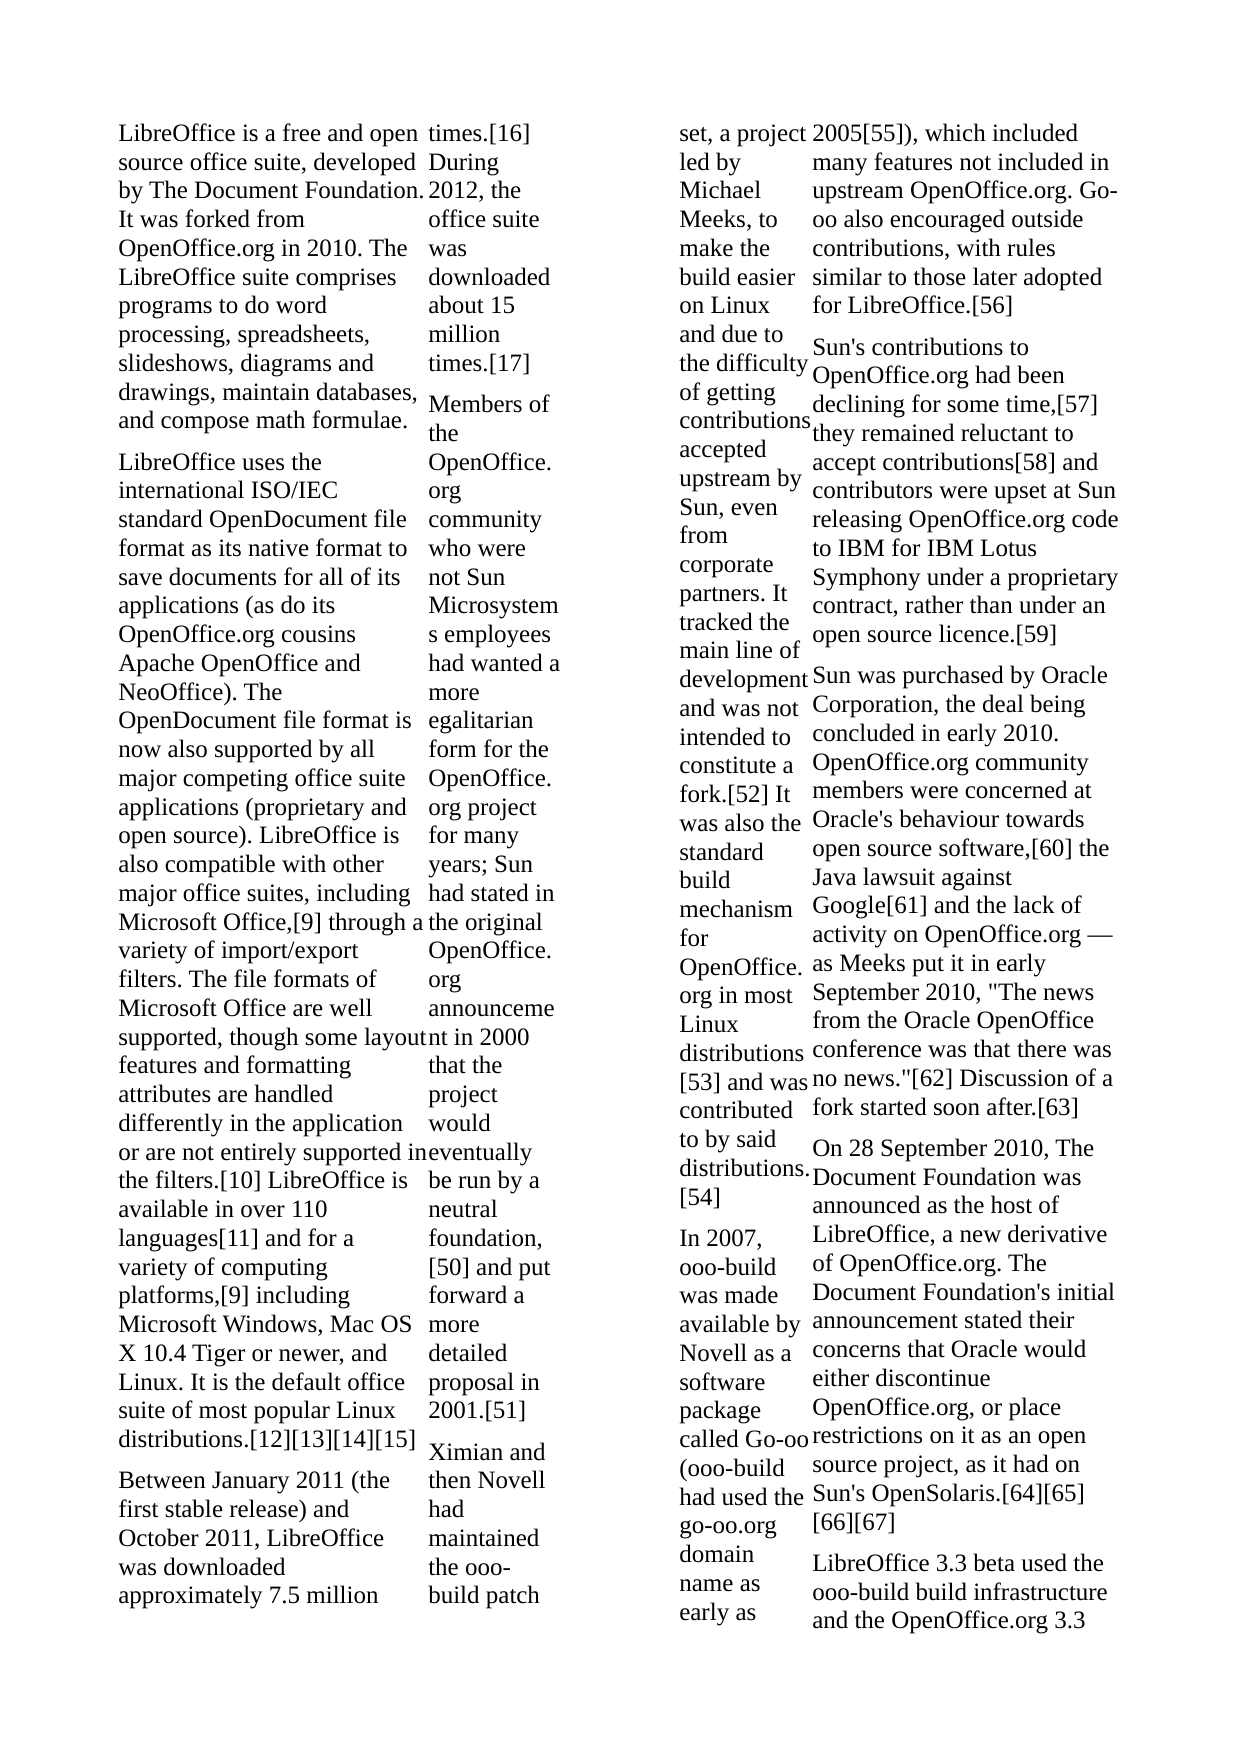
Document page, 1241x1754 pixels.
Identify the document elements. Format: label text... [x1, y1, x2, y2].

text Ximian and then Novell had maintained the ooo-build patch [428, 1437, 561, 1609]
text Members of the OpenOffice.org community who were not Sun Microsystems employees had wanted a more egalitarian form for the OpenOffice.org project for many years; Sun had stated in the original OpenOffice.org announcement in 2000 that the project would eventually be run by a neutral foundation,[50] and put forward a more detailed proposal in 2001.[51] [428, 389, 561, 1424]
text LibreOffice is a free and open source office suite, developed by The Document Foundation. It was forked from OpenOffice.org in 2010. The LibreOffice suite comprises programs to do word processing, spreadsheets, slideshows, diagrams and drawings, maintain databases, and compose math formulae. [118, 118, 428, 434]
text In 2007, ooo-build was made available by Novell as a software package called Go-oo (ooo-build had used the go-oo.org domain name as early as [679, 1223, 812, 1626]
text Sun's contributions to OpenOffice.org had been declining for some time,[57] they remained reluctant to accept contributions[58] and contributors were upset at Sun releasing OpenOffice.org code to IBM for IBM Lotus Symphony under a proprietary contract, rather than under an open source licence.[59] [812, 332, 1122, 648]
text 2005[55]), which included many features not included in upstream OpenOffice.org. Go-oo also encouraged outside contributions, with rules similar to those later adopted for LibreOffice.[56] [812, 118, 1122, 319]
text Sun was purchased by Oracle Corporation, the deal being concluded in early 2010. OpenOffice.org community members were concerned at Oracle's behaviour towards open source software,[60] the Java lawsuit against Google[61] and the lack of activity on OpenOffice.org — as Meeks put it in early September 2010, "The news from the Oracle OpenOffice conference was that there was no news."[62] Discussion of a fork started soon after.[63] [812, 661, 1122, 1121]
text times.[16] During 2012, the office suite was downloaded about 15 million times.[17] [428, 118, 561, 377]
text LibreOffice 3.3 beta used the ooo-build build infrastructure and the OpenOffice.org 3.3 [812, 1548, 1122, 1634]
text Between January 2011 (the first stable release) and October 2011, LibreOffice was downloaded approximately 7.5 million [118, 1466, 428, 1609]
text LibreOffice uses the international ISO/IEC standard OpenDocument file format as its native format to save documents for all of its applications (as do its OpenOffice.org cousins Apache OpenOffice and NeoOffice). The OpenDocument file format is now also supported by all major competing office suite applications (proprietary and open source). LibreOffice is also compatible with other major office suites, including Microsoft Office,[9] through a variety of import/export filters. The file formats of Microsoft Office are well supported, though some layout features and formatting attributes are handled differently in the application or are not entirely supported in the filters.[10] LibreOffice is available in over 110 languages[11] and for a variety of computing platforms,[9] including Microsoft Windows, Mac OS X 10.4 Tiger or newer, and Linux. It is the default office suite of most popular Linux distributions.[12][13][14][15] [118, 447, 428, 1453]
text set, a project led by Michael Meeks, to make the build easier on Linux and due to the difficulty of getting contributions accepted upstream by Sun, even from corporate partners. It tracked the main line of development and was not intended to constitute a fork.[52] It was also the standard build mechanism for OpenOffice.org in most Linux distributions[53] and was contributed to by said distributions.[54] [679, 118, 812, 1211]
text On 28 September 2010, The Document Foundation was announced as the host of LibreOffice, a new derivative of OpenOffice.org. The Document Foundation's initial announcement stated their concerns that Oracle would either discontinue OpenOffice.org, or place restrictions on it as an open source project, as it had on Sun's OpenSolaris.[64][65][66][67] [812, 1133, 1122, 1536]
